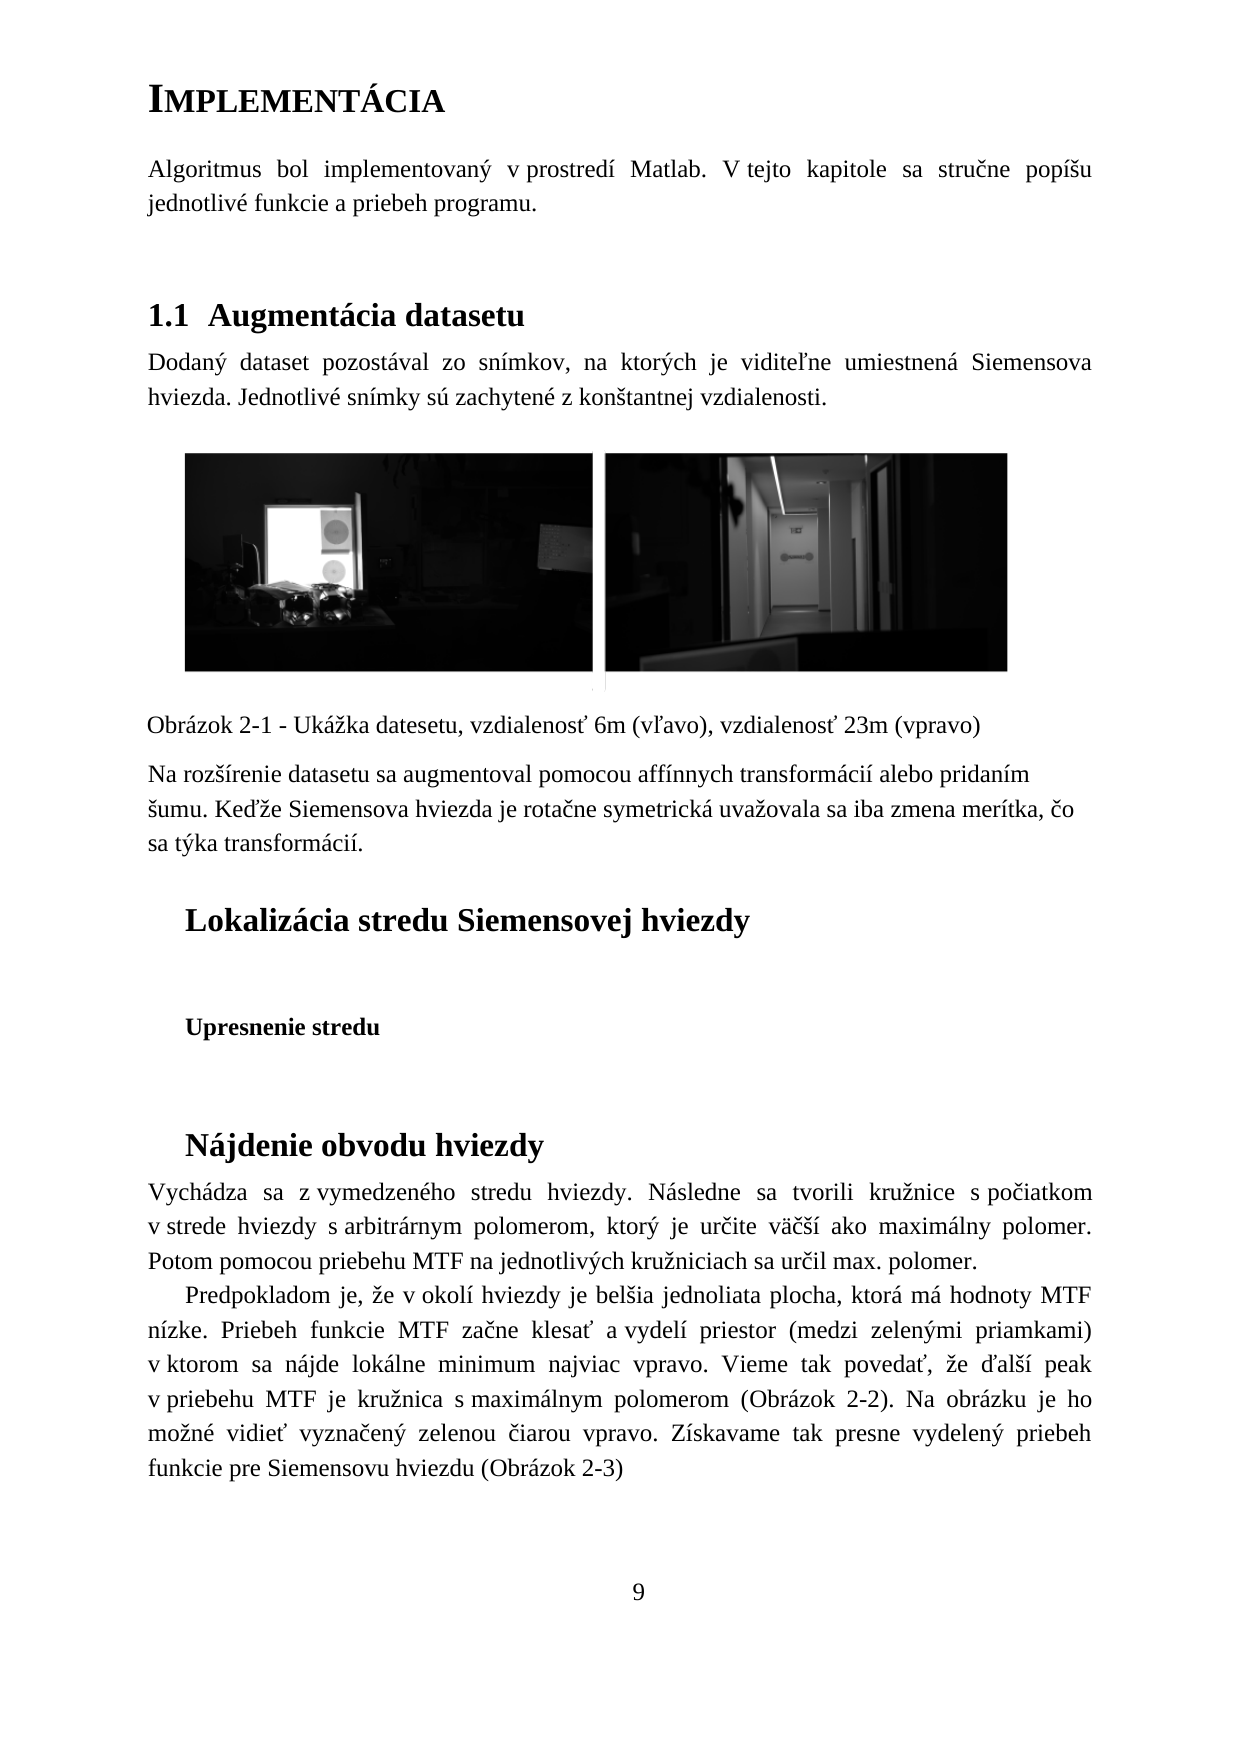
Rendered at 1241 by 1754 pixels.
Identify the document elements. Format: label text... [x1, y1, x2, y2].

text Predpokladom je, že v okolí hviezdy je belšia jednoliata plocha, ktorá má hodnoty MTF nízke. Priebeh funkcie MTF začne klesať a vydelí priestor (medzi zelenými priamkami) v ktorom sa nájde lokálne minimum najviac vpravo. Vieme tak povedať, že ďalší peak v priebehu MTF je kružnica s maximálnym polomerom (Obrázok 2‑2). Na obrázku je ho možné vidieť vyznačený zelenou čiarou vpravo. Získavame tak presne vydelený priebeh funkcie pre Siemensovu hviezdu (Obrázok 2‑3) [148, 1280, 1092, 1482]
subtitle Implementácia [148, 74, 1092, 122]
subtitle Nájdenie obvodu hviezdy [185, 1125, 1092, 1163]
subtitle Upresnenie stredu [185, 1012, 1092, 1041]
text Algoritmus bol implementovaný v prostredí Matlab. V tejto kapitole sa stručne popíšu jednotlivé funkcie a priebeh programu. [148, 154, 1092, 217]
text Na rozšírenie datasetu sa augmentoval pomocou affínnych transformácií alebo pridaním šumu. Keďže Siemensova hviezda je rotačne symetrická uvažovala sa iba zmena merítka, čo sa týka transformácií. [148, 759, 1092, 857]
text Dodaný dataset pozostával zo snímkov, na ktorých je viditeľne umiestnená Siemensova hviezda. Jednotlivé snímky sú zachytené z konštantnej vzdialenosti. [148, 347, 1092, 410]
subtitle Augmentácia datasetu [148, 295, 1092, 333]
text Obrázok 2‑1 - Ukážka datesetu, vzdialenosť 6m (vľavo), vzdialenosť 23m (vpravo) [147, 710, 1092, 739]
subtitle Lokalizácia stredu Siemensovej hviezdy [185, 900, 1092, 939]
text Vychádza sa z vymedzeného stredu hviezdy. Následne sa tvorili kružnice s počiatkom v strede hviezdy s arbitrárnym polomerom, ktorý je určite väčší ako maximálny polomer. Potom pomocou priebehu MTF na jednotlivých kružniciach sa určil max. polomer. [148, 1177, 1092, 1275]
